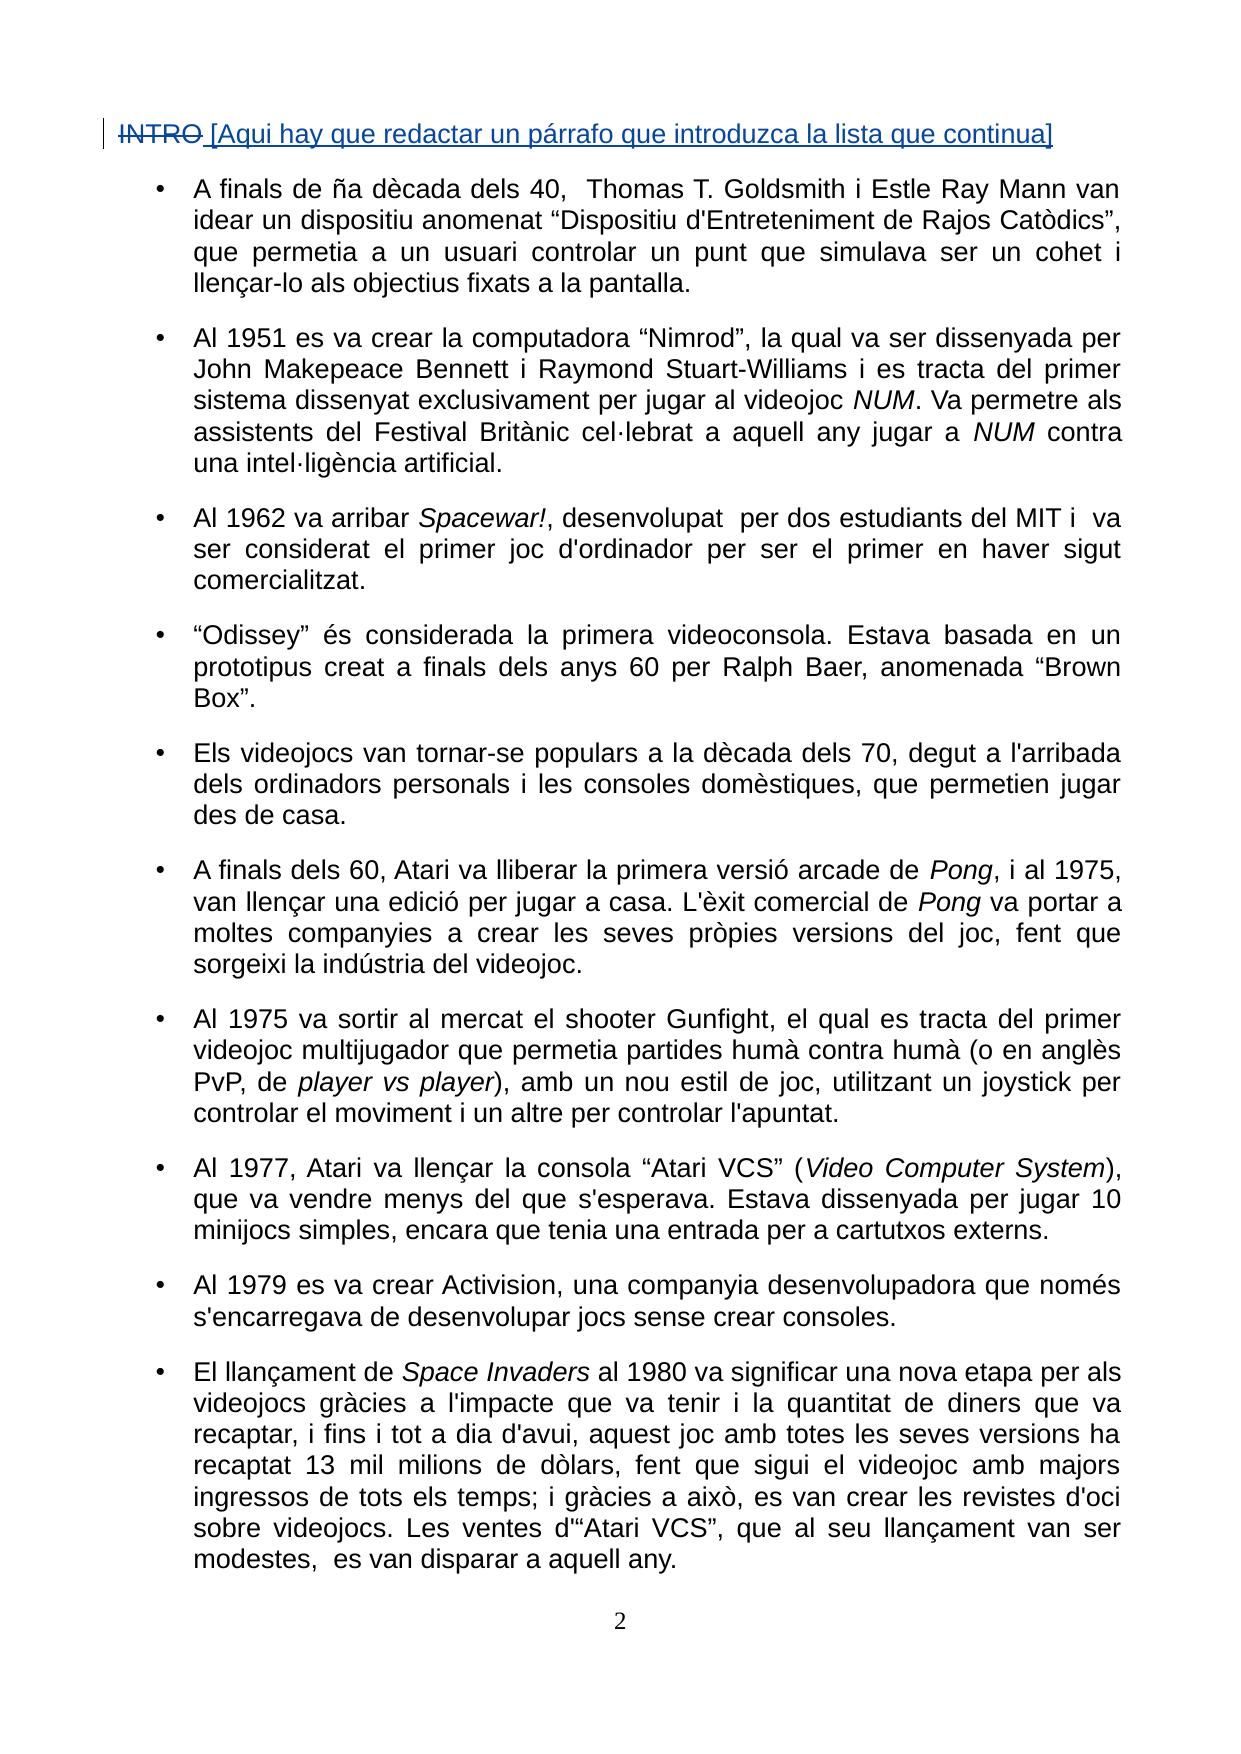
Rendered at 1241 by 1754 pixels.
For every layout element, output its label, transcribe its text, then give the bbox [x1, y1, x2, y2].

list A finals de ña dècada dels 40, Thomas T. Goldsmith i Estle Ray Mann van idear un dispositiu anomenat “Dispositiu d'Entreteniment de Rajos Catòdics”, que permetia a un usuari controlar un punt que simulava ser un cohet i llençar-lo als objectius fixats a la pantalla. [156, 173, 1122, 298]
list Al 1979 es va crear Activision, una companyia desenvolupadora que només s'encarregava de desenvolupar jocs sense crear consoles. [156, 1269, 1122, 1332]
text [Aqui hay que redactar un párrafo que introduzca la lista que continua] [118, 118, 1122, 149]
list El llançament de Space Invaders al 1980 va significar una nova etapa per als videojocs gràcies a l'impacte que va tenir i la quantitat de diners que va recaptar, i fins i tot a dia d'avui, aquest joc amb totes les seves versions ha recaptat 13 mil milions de dòlars, fent que sigui el videojoc amb majors ingressos de tots els temps; i gràcies a això, es van crear les revistes d'oci sobre videojocs. Les ventes d'“Atari VCS”, que al seu llançament van ser modestes, es van disparar a aquell any. [156, 1356, 1122, 1574]
list Al 1962 va arribar Spacewar!, desenvolupat per dos estudiants del MIT i va ser considerat el primer joc d'ordinador per ser el primer en haver sigut comercialitzat. [156, 502, 1122, 596]
list “Odissey” és considerada la primera videoconsola. Estava basada en un prototipus creat a finals dels anys 60 per Ralph Baer, anomenada “Brown Box”. [156, 619, 1122, 713]
list Al 1951 es va crear la computadora “Nimrod”, la qual va ser dissenyada per John Makepeace Bennett i Raymond Stuart-Williams i es tracta del primer sistema dissenyat exclusivament per jugar al videojoc NUM. Va permetre als assistents del Festival Britànic cel·lebrat a aquell any jugar a NUM contra una intel·ligència artificial. [156, 322, 1122, 478]
list Al 1977, Atari va llençar la consola “Atari VCS” (Video Computer System), que va vendre menys del que s'esperava. Estava dissenyada per jugar 10 minijocs simples, encara que tenia una entrada per a cartutxos externs. [156, 1152, 1122, 1246]
list Al 1975 va sortir al mercat el shooter Gunfight, el qual es tracta del primer videojoc multijugador que permetia partides humà contra humà (o en anglès PvP, de player vs player), amb un nou estil de joc, utilitzant un joystick per controlar el moviment i un altre per controlar l'apuntat. [156, 1003, 1122, 1128]
list Els videojocs van tornar-se populars a la dècada dels 70, degut a l'arribada dels ordinadors personals i les consoles domèstiques, que permetien jugar des de casa. [156, 737, 1122, 831]
list A finals dels 60, Atari va lliberar la primera versió arcade de Pong, i al 1975, van llençar una edició per jugar a casa. L'èxit comercial de Pong va portar a moltes companyies a crear les seves pròpies versions del joc, fent que sorgeixi la indústria del videojoc. [156, 854, 1122, 979]
